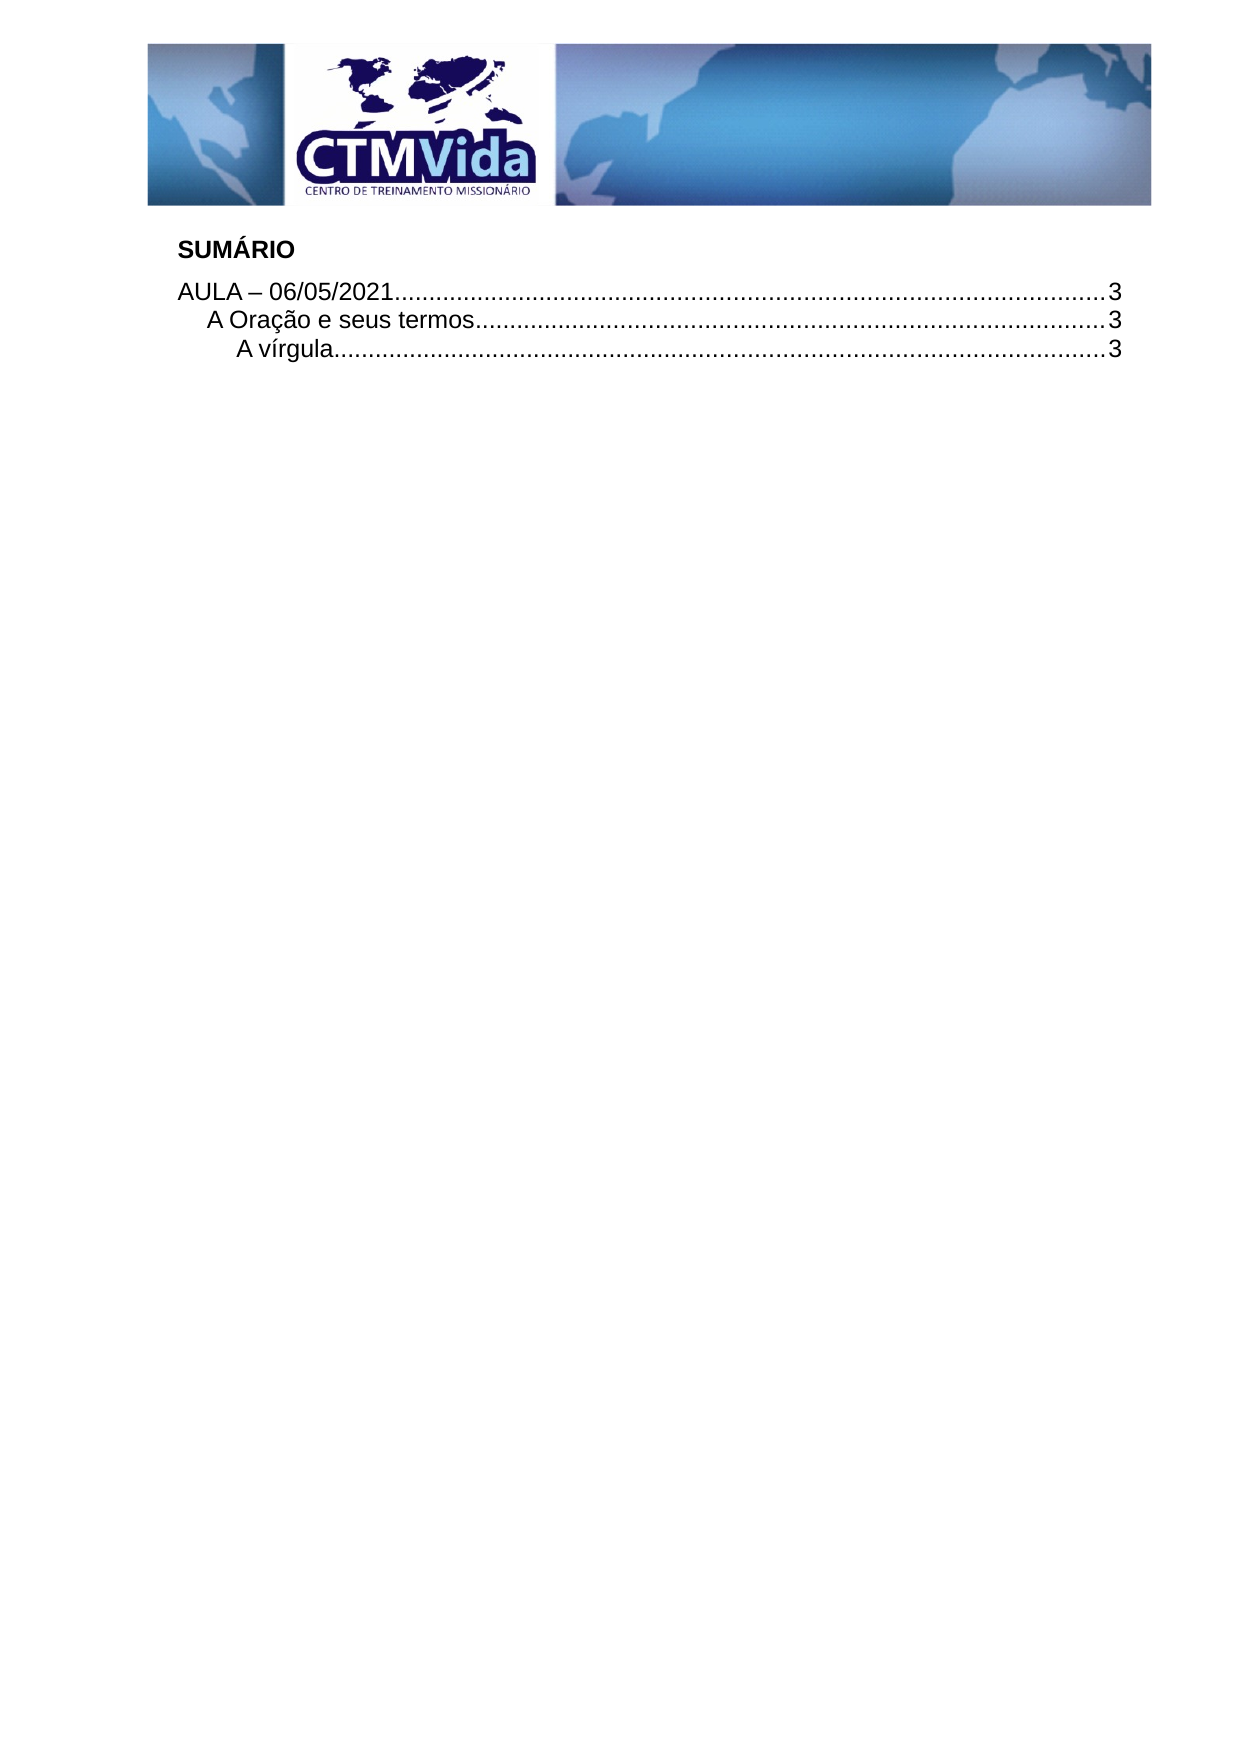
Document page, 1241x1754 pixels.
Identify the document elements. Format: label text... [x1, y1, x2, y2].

text AULA – 06/05/2021 3 [177, 277, 1122, 305]
text A vírgula 3 [236, 334, 1122, 363]
subtitle Sumário [177, 235, 1122, 264]
picture [147, 43, 1152, 206]
text A Oração e seus termos 3 [207, 305, 1122, 334]
